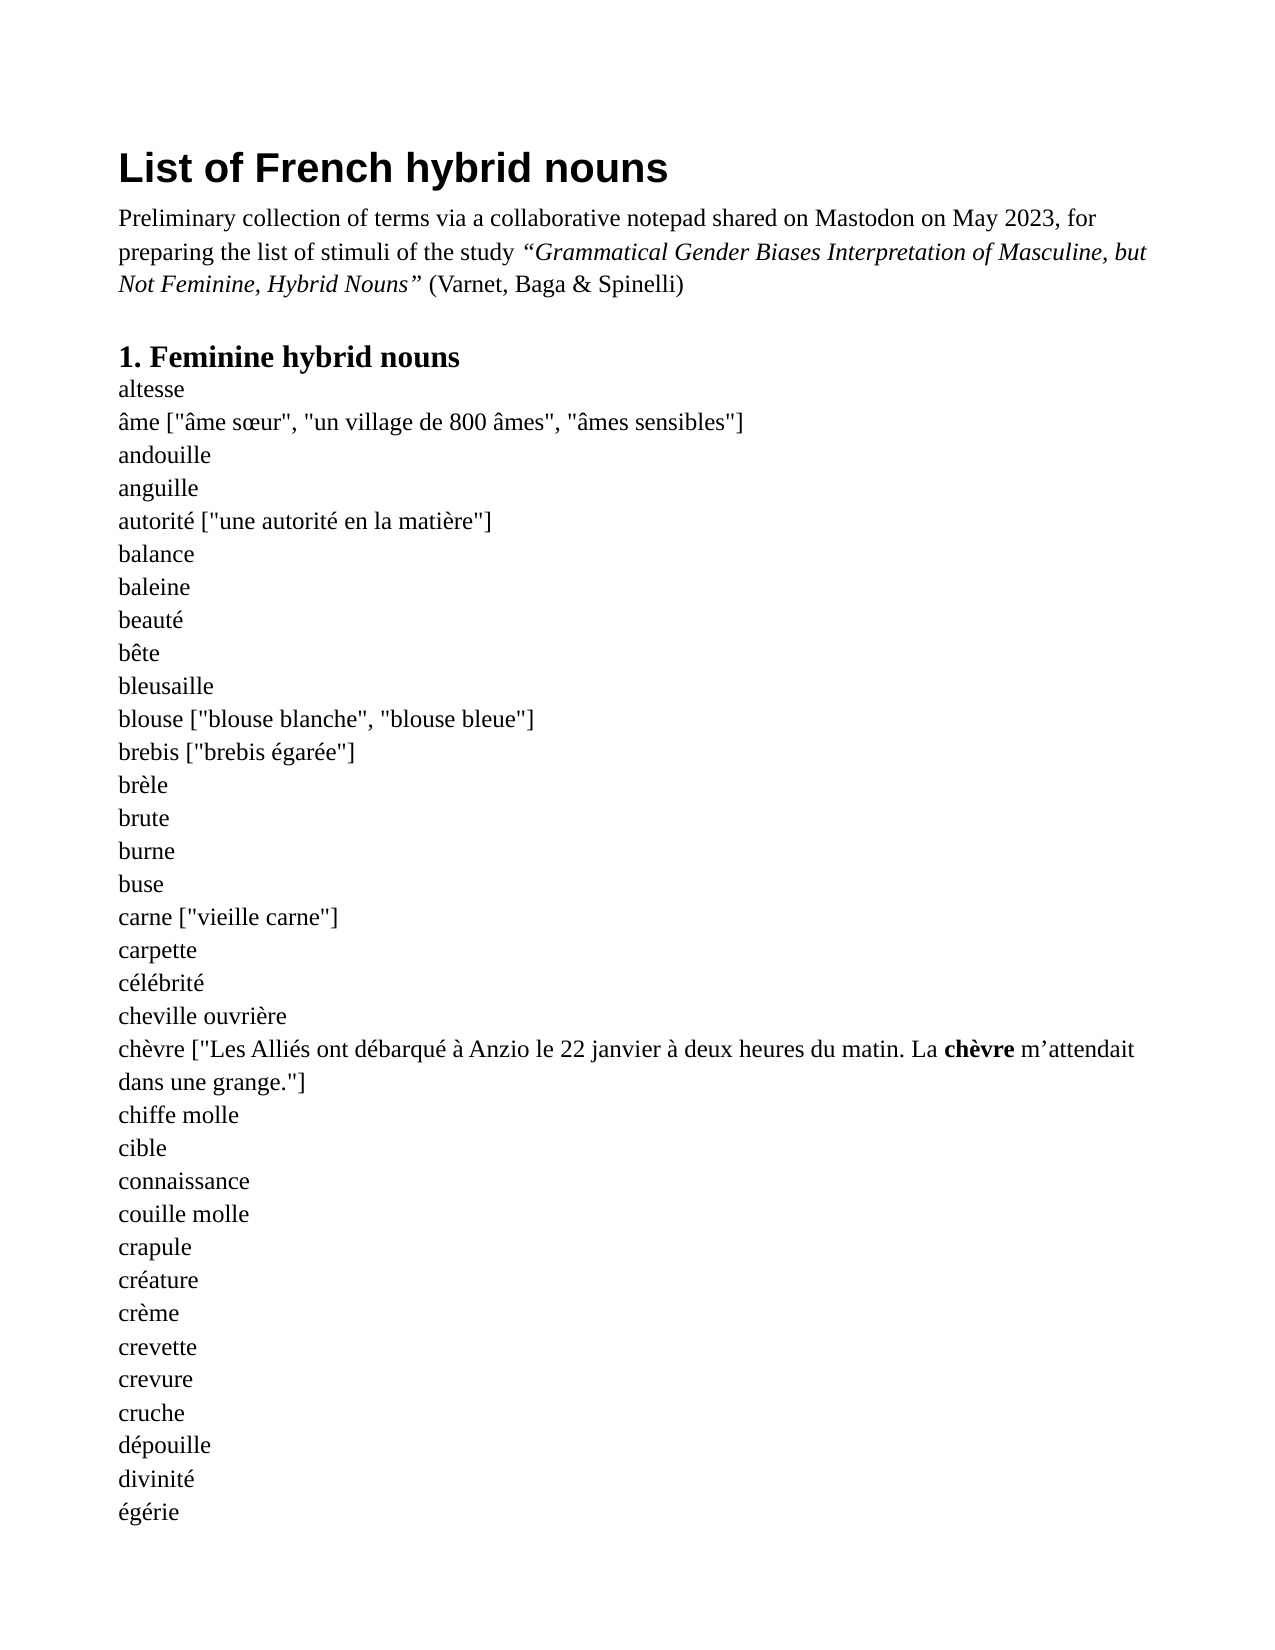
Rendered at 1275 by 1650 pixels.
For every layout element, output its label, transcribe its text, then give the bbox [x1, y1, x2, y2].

text altesse âme ["âme sœur", "un village de 800 âmes", "âmes sensibles"] andouille anguille autorité ["une autorité en la matière"] balance baleine beauté bête bleusaille blouse ["blouse blanche", "blouse bleue"] brebis ["brebis égarée"] brèle brute burne buse carne ["vieille carne"] carpette célébrité cheville ouvrière chèvre ["Les Alliés ont débarqué à Anzio le 22 janvier à deux heures du matin. La chèvre m’attendait dans une grange."] chiffe molle cible connaissance couille molle crapule créature crème crevette crevure cruche dépouille divinité égérie [118, 374, 1157, 1525]
subtitle List of French hybrid nouns [118, 143, 1157, 191]
subtitle 1. Feminine hybrid nouns [118, 338, 1157, 374]
text Preliminary collection of terms via a collaborative notepad shared on Mastodon on May 2023, for preparing the list of stimuli of the study “Grammatical Gender Biases Interpretation of Masculine, but Not Feminine, Hybrid Nouns” (Varnet, Baga & Spinelli) [118, 203, 1157, 298]
